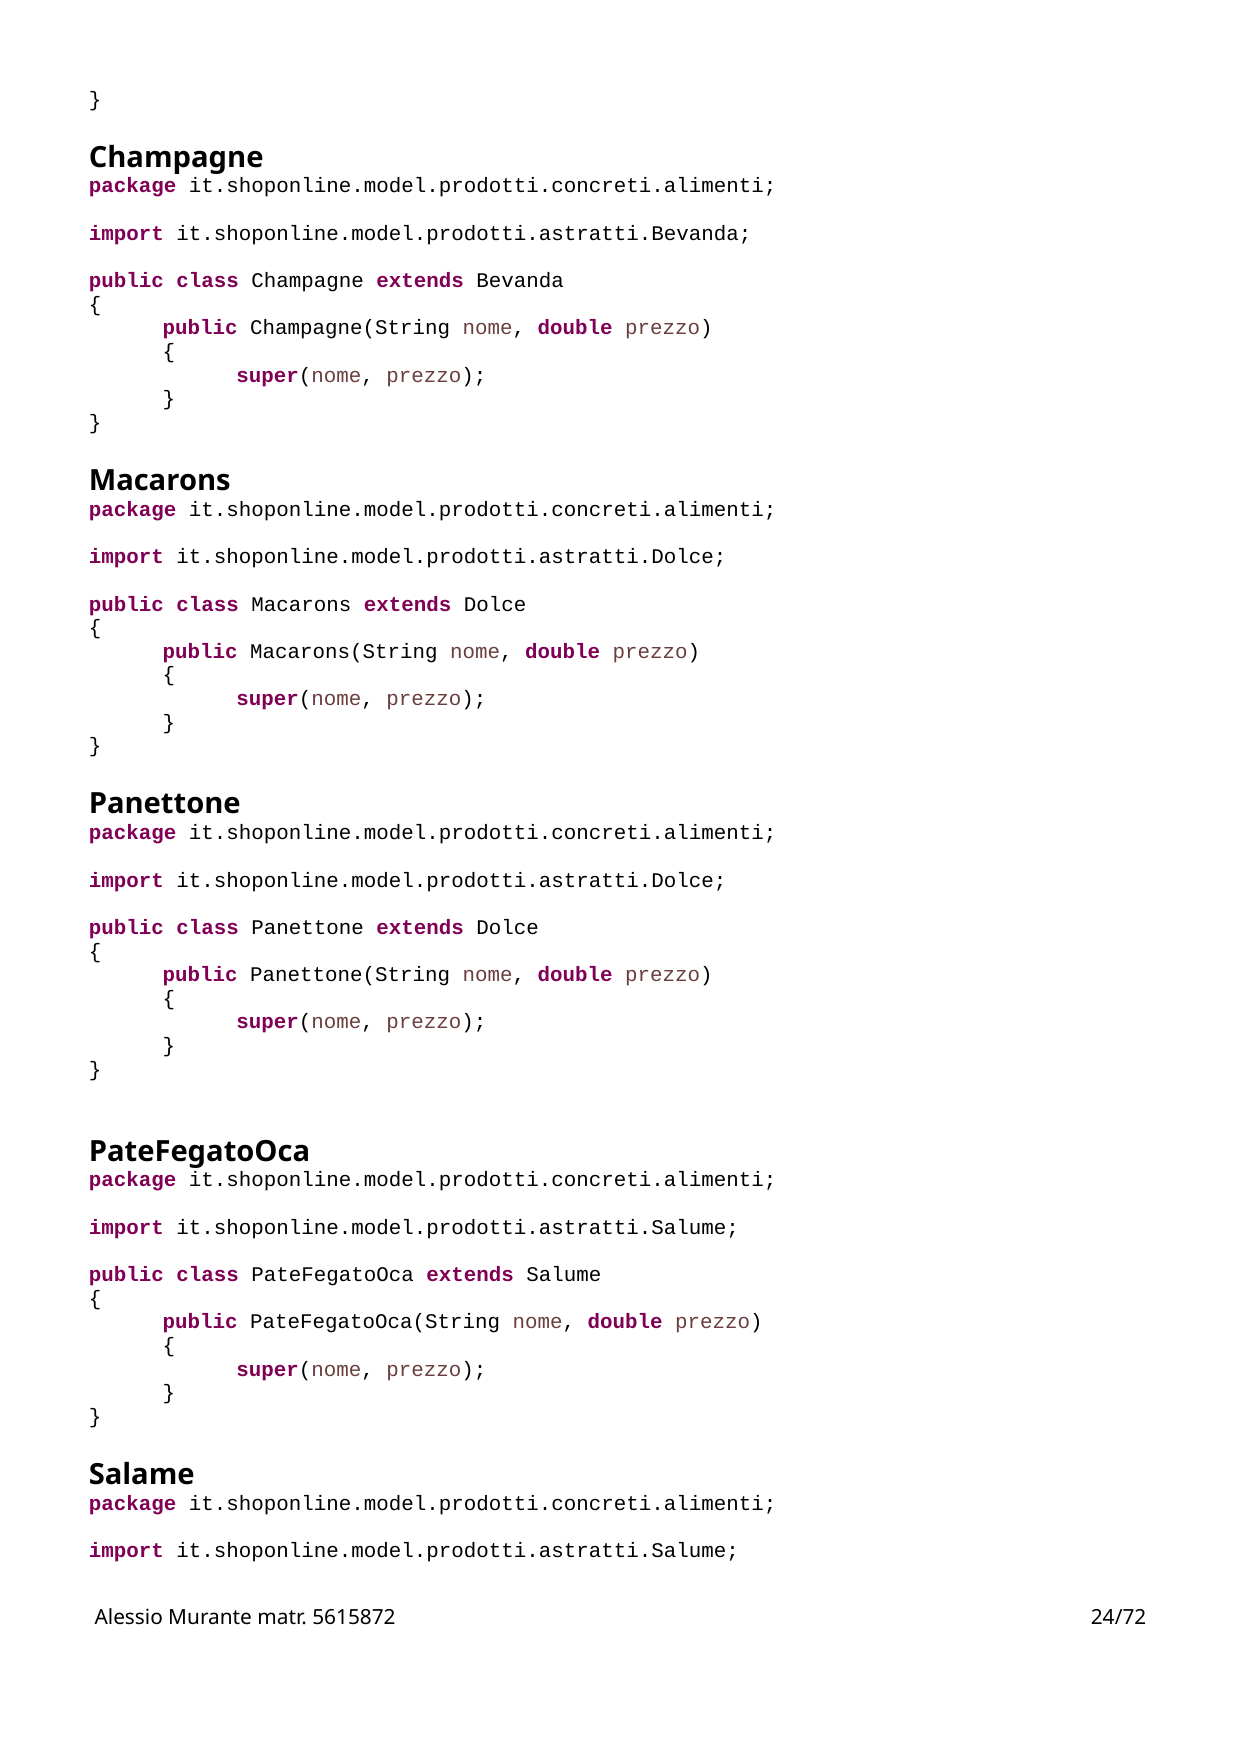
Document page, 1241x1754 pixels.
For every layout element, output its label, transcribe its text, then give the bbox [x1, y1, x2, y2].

text Salame [88, 1453, 1152, 1493]
text } [88, 1035, 1152, 1059]
text { [88, 294, 1152, 317]
text } [88, 1382, 1152, 1406]
text } [88, 388, 1152, 412]
text package it.shoponline.model.prodotti.concreti.alimenti; [88, 822, 1152, 846]
text } [88, 412, 1152, 436]
text package it.shoponline.model.prodotti.concreti.alimenti; [88, 499, 1152, 523]
text package it.shoponline.model.prodotti.concreti.alimenti; [88, 176, 1152, 199]
text public Panettone(String nome, double prezzo) [88, 964, 1152, 988]
text } [88, 88, 1152, 112]
text Panettone [88, 783, 1152, 822]
text { [88, 988, 1152, 1012]
text } [88, 1406, 1152, 1429]
text import it.shoponline.model.prodotti.astratti.Salume; [88, 1540, 1152, 1564]
text } [88, 712, 1152, 735]
text super(nome, prezzo); [88, 1012, 1152, 1035]
text { [88, 1288, 1152, 1311]
text { [88, 941, 1152, 964]
text public Champagne(String nome, double prezzo) [88, 317, 1152, 341]
text { [88, 341, 1152, 365]
text public PateFegatoOca(String nome, double prezzo) [88, 1311, 1152, 1335]
text import it.shoponline.model.prodotti.astratti.Dolce; [88, 546, 1152, 570]
text public class Macarons extends Dolce [88, 593, 1152, 617]
text { [88, 617, 1152, 641]
text import it.shoponline.model.prodotti.astratti.Dolce; [88, 870, 1152, 893]
text Champagne [88, 136, 1152, 176]
text public class PateFegatoOca extends Salume [88, 1264, 1152, 1288]
text PateFegatoOca [88, 1130, 1152, 1169]
text package it.shoponline.model.prodotti.concreti.alimenti; [88, 1493, 1152, 1517]
text public class Panettone extends Dolce [88, 917, 1152, 941]
text { [88, 664, 1152, 688]
text package it.shoponline.model.prodotti.concreti.alimenti; [88, 1169, 1152, 1193]
text Macarons [88, 459, 1152, 499]
text } [88, 1059, 1152, 1082]
text public Macarons(String nome, double prezzo) [88, 641, 1152, 664]
text super(nome, prezzo); [88, 365, 1152, 388]
text import it.shoponline.model.prodotti.astratti.Salume; [88, 1217, 1152, 1240]
text super(nome, prezzo); [88, 1359, 1152, 1382]
text public class Champagne extends Bevanda [88, 270, 1152, 294]
text } [88, 735, 1152, 759]
text { [88, 1335, 1152, 1359]
text super(nome, prezzo); [88, 688, 1152, 712]
text import it.shoponline.model.prodotti.astratti.Bevanda; [88, 223, 1152, 246]
